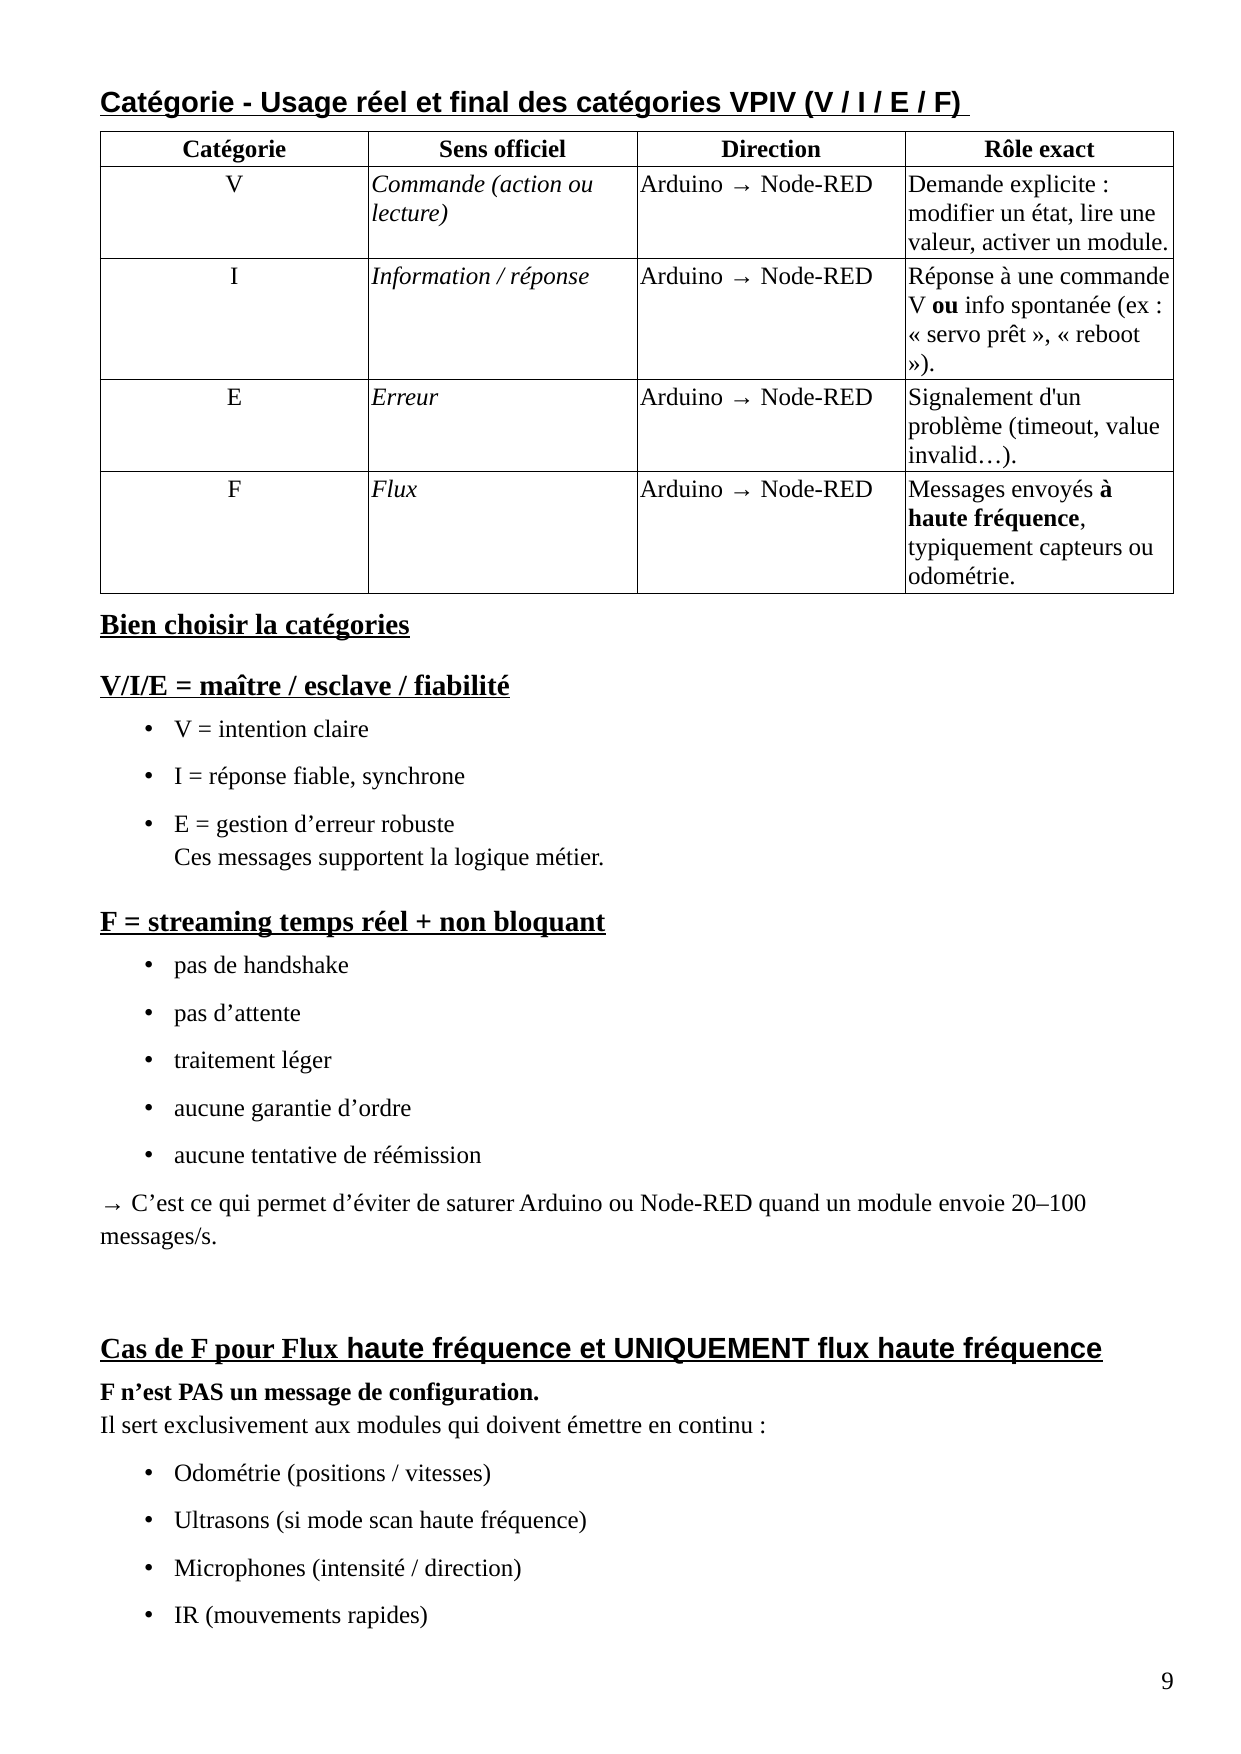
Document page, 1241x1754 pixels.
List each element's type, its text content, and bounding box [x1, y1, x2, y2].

list IR (mouvements rapides) [144, 1601, 1173, 1629]
subtitle V/I/E = maître / esclave / fiabilité [100, 668, 1173, 701]
table_cell Arduino → Node-RED [638, 380, 905, 471]
table_cell Erreur [369, 380, 637, 471]
table_cell Commande (action ou lecture) [369, 167, 637, 258]
table_cell V [101, 167, 368, 258]
table_cell Arduino → Node-RED [638, 167, 905, 258]
text F n’est PAS un message de configuration. Il sert exclusivement aux modules qui doivent émettre en continu : [100, 1377, 1173, 1439]
subtitle F = streaming temps réel + non bloquant [100, 904, 1173, 938]
list Ultrasons (si mode scan haute fréquence) [144, 1505, 1173, 1534]
table_cell I [101, 259, 368, 379]
table_cell E [101, 380, 368, 471]
list aucune garantie d’ordre [144, 1093, 1173, 1122]
text → C’est ce qui permet d’éviter de saturer Arduino ou Node-RED quand un module envoie 20–100 messages/s. [100, 1188, 1173, 1250]
subtitle Catégorie - Usage réel et final des catégories VPIV (V / I / E / F) [100, 85, 1173, 119]
table_cell Arduino → Node-RED [638, 259, 905, 379]
list traitement léger [144, 1045, 1173, 1074]
table_header Direction [638, 132, 905, 166]
table_cell Réponse à une commande V ou info spontanée (ex : « servo prêt », « reboot »). [906, 259, 1173, 379]
table_cell Messages envoyés à haute fréquence, typiquement capteurs ou odométrie. [906, 472, 1173, 592]
table_cell Arduino → Node-RED [638, 472, 905, 592]
table_header Sens officiel [369, 132, 637, 166]
table_header Catégorie [101, 132, 368, 166]
list E = gestion d’erreur robuste Ces messages supportent la logique métier. [144, 809, 1173, 871]
list pas de handshake [144, 950, 1173, 979]
subtitle Cas de F pour Flux haute fréquence et UNIQUEMENT flux haute fréquence [100, 1331, 1173, 1365]
table_cell F [101, 472, 368, 592]
table_cell Demande explicite : modifier un état, lire une valeur, activer un module. [906, 167, 1173, 258]
list I = réponse fiable, synchrone [144, 761, 1173, 790]
table_cell Information / réponse [369, 259, 637, 379]
table_cell Flux [369, 472, 637, 592]
list Odométrie (positions / vitesses) [144, 1458, 1173, 1487]
list pas d’attente [144, 998, 1173, 1027]
list aucune tentative de réémission [144, 1141, 1173, 1169]
list Microphones (intensité / direction) [144, 1553, 1173, 1582]
list V = intention claire [144, 714, 1173, 742]
subtitle Bien choisir la catégories [100, 607, 1173, 641]
table_cell Signalement d'un problème (timeout, value invalid…). [906, 380, 1173, 471]
table_header Rôle exact [906, 132, 1173, 166]
